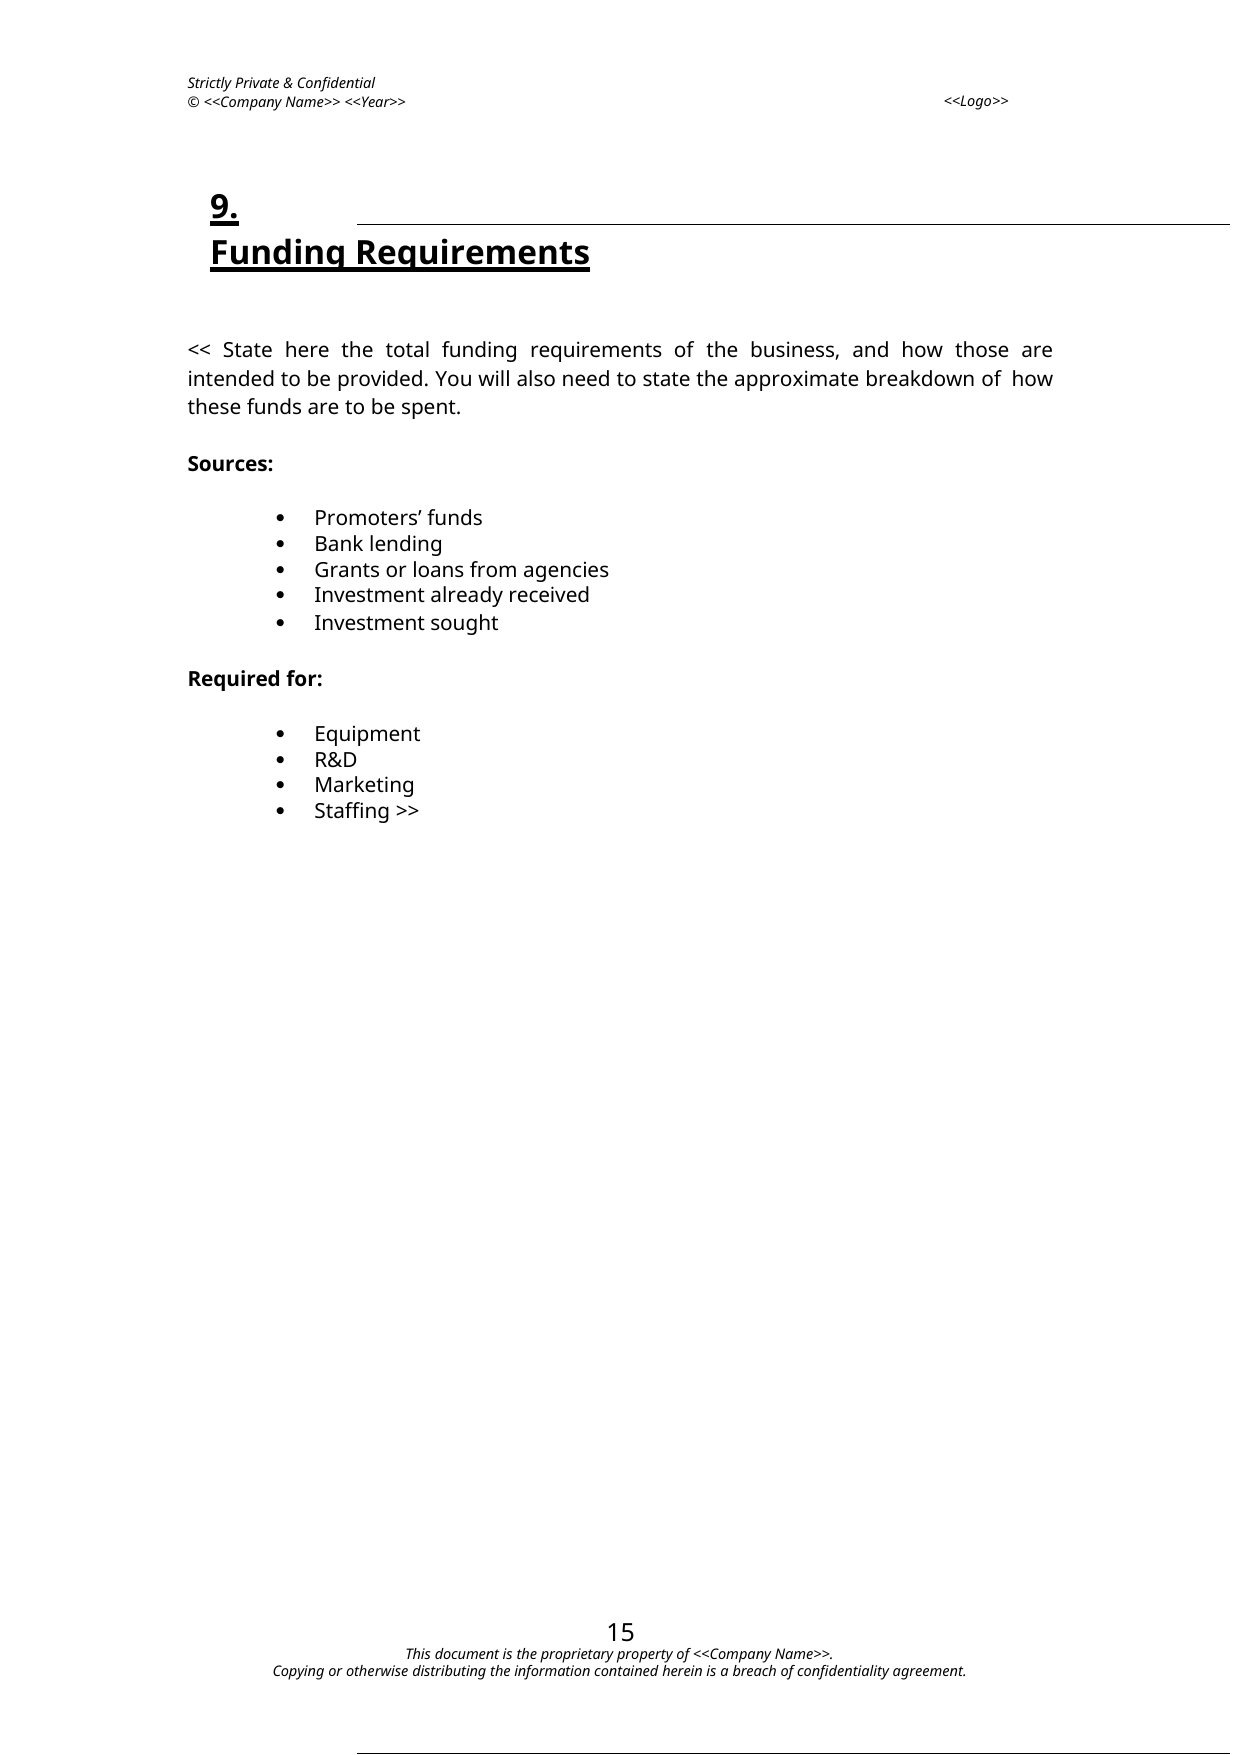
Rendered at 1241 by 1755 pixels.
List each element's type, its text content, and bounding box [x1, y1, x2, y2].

list Bank lending [277, 531, 1070, 556]
list Promoters’ funds [277, 505, 1070, 531]
list R&D [277, 747, 1070, 772]
list Equipment [277, 721, 1070, 747]
list Marketing [277, 772, 1070, 798]
list Grants or loans from agencies [277, 557, 1070, 582]
list Funding Requirements [210, 183, 1070, 274]
list Staffing >> [277, 798, 1070, 823]
text << State here the total funding requirements of the business, and how those are intended to be provided. You will also need to state the approximate breakdown of how these funds are to be spent. [187, 335, 1053, 421]
subtitle Sources: [187, 449, 1070, 477]
list Investment sought [277, 608, 1070, 636]
list Investment already received [277, 582, 1070, 608]
subtitle Required for: [187, 664, 1070, 693]
